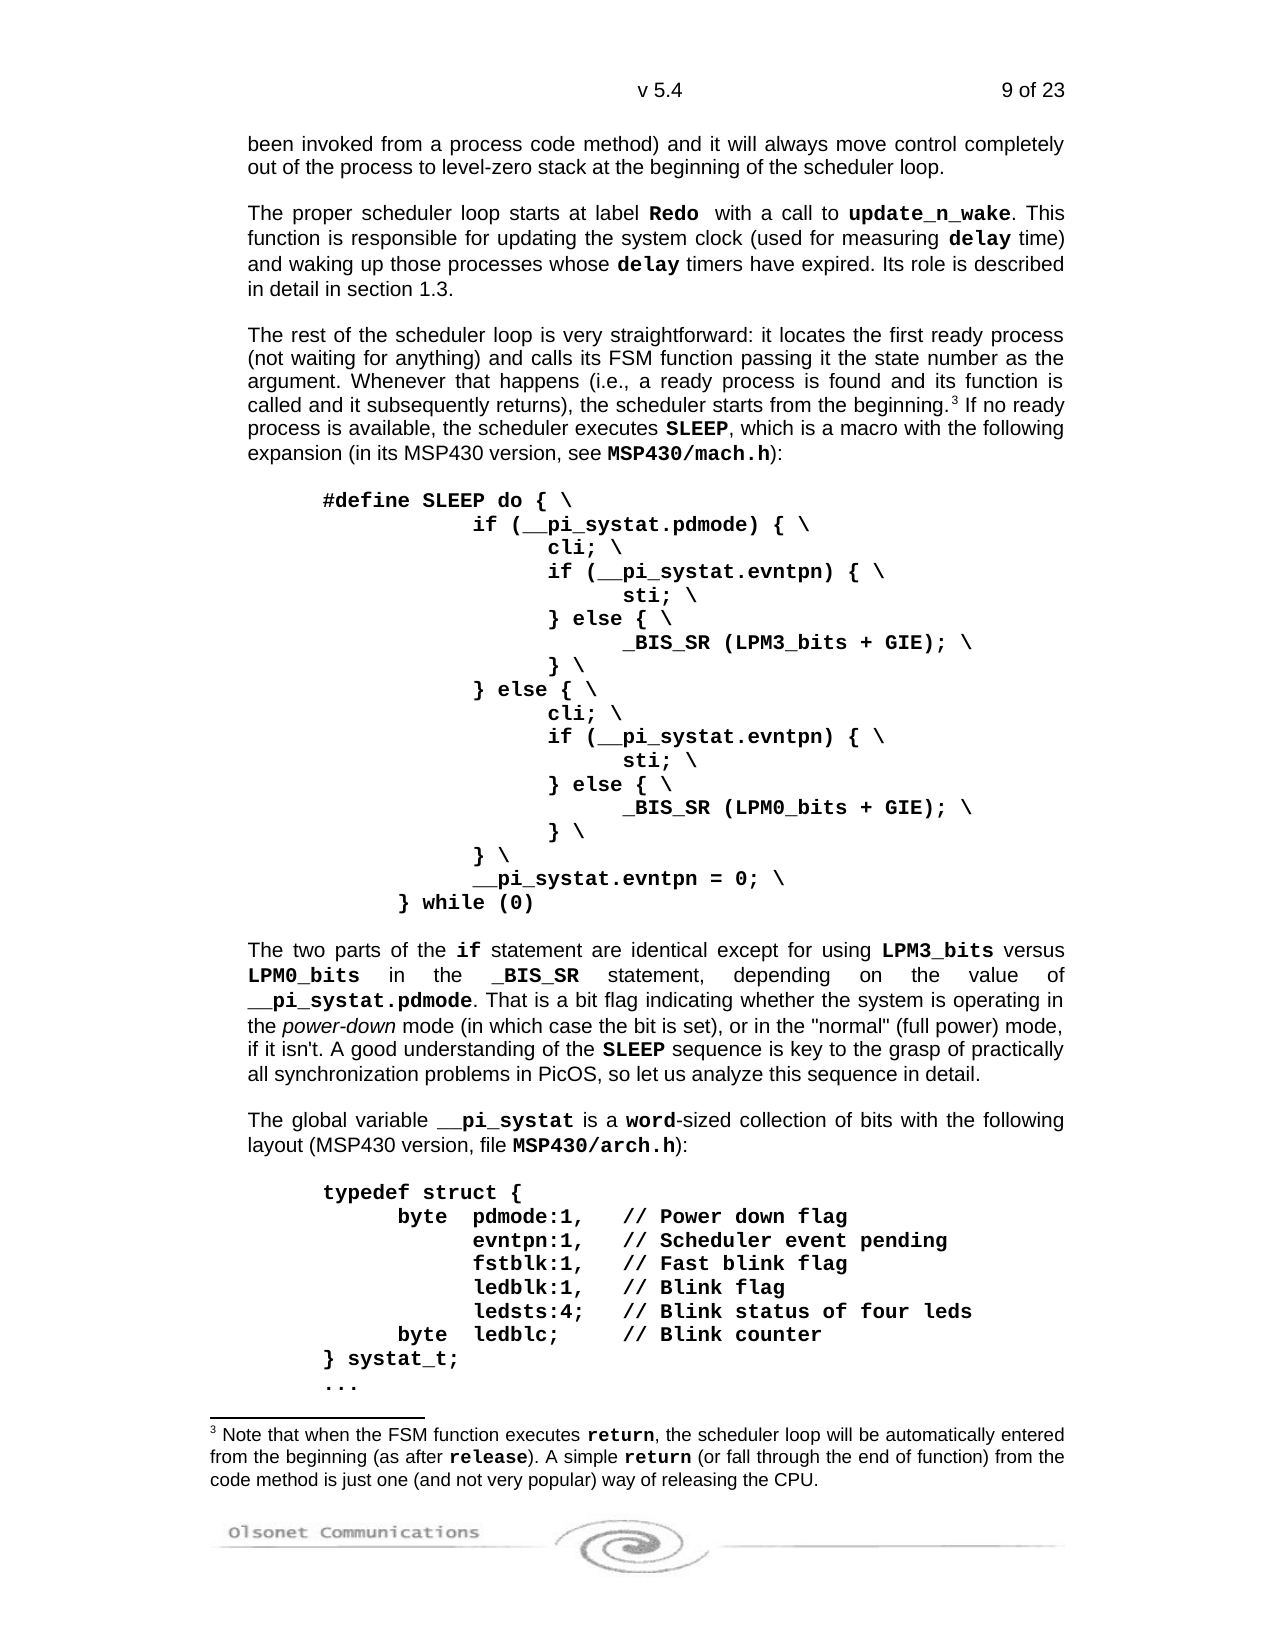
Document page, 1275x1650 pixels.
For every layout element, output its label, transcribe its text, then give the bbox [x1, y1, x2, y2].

text byte pdmode:1, // Power down flag [247, 1206, 1065, 1230]
text __pi_systat.evntpn = 0; \ [247, 868, 1065, 892]
text _BIS_SR (LPM3_bits + GIE); \ [247, 632, 1065, 656]
text if (__pi_systat.evntpn) { \ [247, 561, 1065, 584]
text } \ [247, 821, 1065, 845]
text } \ [247, 656, 1065, 679]
text byte ledblc; // Blink counter [247, 1324, 1065, 1348]
text fstblk:1, // Fast blink flag [247, 1253, 1065, 1277]
text cli; \ [247, 537, 1065, 561]
text if (__pi_systat.evntpn) { \ [247, 726, 1065, 750]
text ledsts:4; // Blink status of four leds [247, 1301, 1065, 1324]
text } \ [247, 845, 1065, 868]
text been invoked from a process code method) and it will always move control completely out of the process to level-zero stack at the beginning of the scheduler loop. [247, 132, 1065, 179]
text sti; \ [247, 584, 1065, 608]
text ledblk:1, // Blink flag [247, 1277, 1065, 1301]
text _BIS_SR (LPM0_bits + GIE); \ [247, 797, 1065, 821]
text #define SLEEP do { \ [247, 490, 1065, 514]
text sti; \ [247, 750, 1065, 774]
text cli; \ [247, 703, 1065, 726]
text } while (0) [247, 892, 1065, 916]
text The two parts of the if statement are identical except for using LPM3_bits versus LPM0_bits in the _BIS_SR statement, depending on the value of __pi_systat.pdmode. That is a bit flag indicating whether the system is operating in the power-down mode (in which case the bit is set), or in the "normal" (full power) mode, if it isn't. A good understanding of the SLEEP sequence is key to the grasp of practically all synchronization problems in PicOS, so let us analyze this sequence in detail. [247, 939, 1065, 1086]
text The proper scheduler loop starts at label Redo with a call to update_n_wake. This function is responsible for updating the system clock (used for measuring delay time) and waking up those processes whose delay timers have expired. Its role is described in detail in section 1.3. [247, 202, 1065, 300]
text ... [247, 1372, 1065, 1397]
text evntpn:1, // Scheduler event pending [247, 1230, 1065, 1253]
text Note that when the FSM function executes return, the scheduler loop will be automatically entered from the beginning (as after release). A simple return (or fall through the end of function) from the code method is just one (and not very popular) way of releasing the CPU. [210, 1424, 1065, 1490]
picture [210, 1504, 1065, 1596]
text The rest of the scheduler loop is very straightforward: it locates the first ready process (not waiting for anything) and calls its FSM function passing it the state number as the argument. Whenever that happens (i.e., a ready process is found and its function is called and it subsequently returns), the scheduler starts from the beginning. If no ready process is available, the scheduler executes SLEEP, which is a macro with the following expansion (in its MSP430 version, see MSP430/mach.h): [247, 324, 1065, 467]
text typedef struct { [247, 1182, 1065, 1206]
text } else { \ [247, 608, 1065, 632]
text } else { \ [247, 679, 1065, 703]
text } else { \ [247, 774, 1065, 797]
text } systat_t; [247, 1348, 1065, 1372]
text The global variable __pi_systat is a word-sized collection of bits with the following layout (MSP430 version, file MSP430/arch.h): [247, 1109, 1065, 1159]
text if (__pi_systat.pdmode) { \ [247, 514, 1065, 537]
